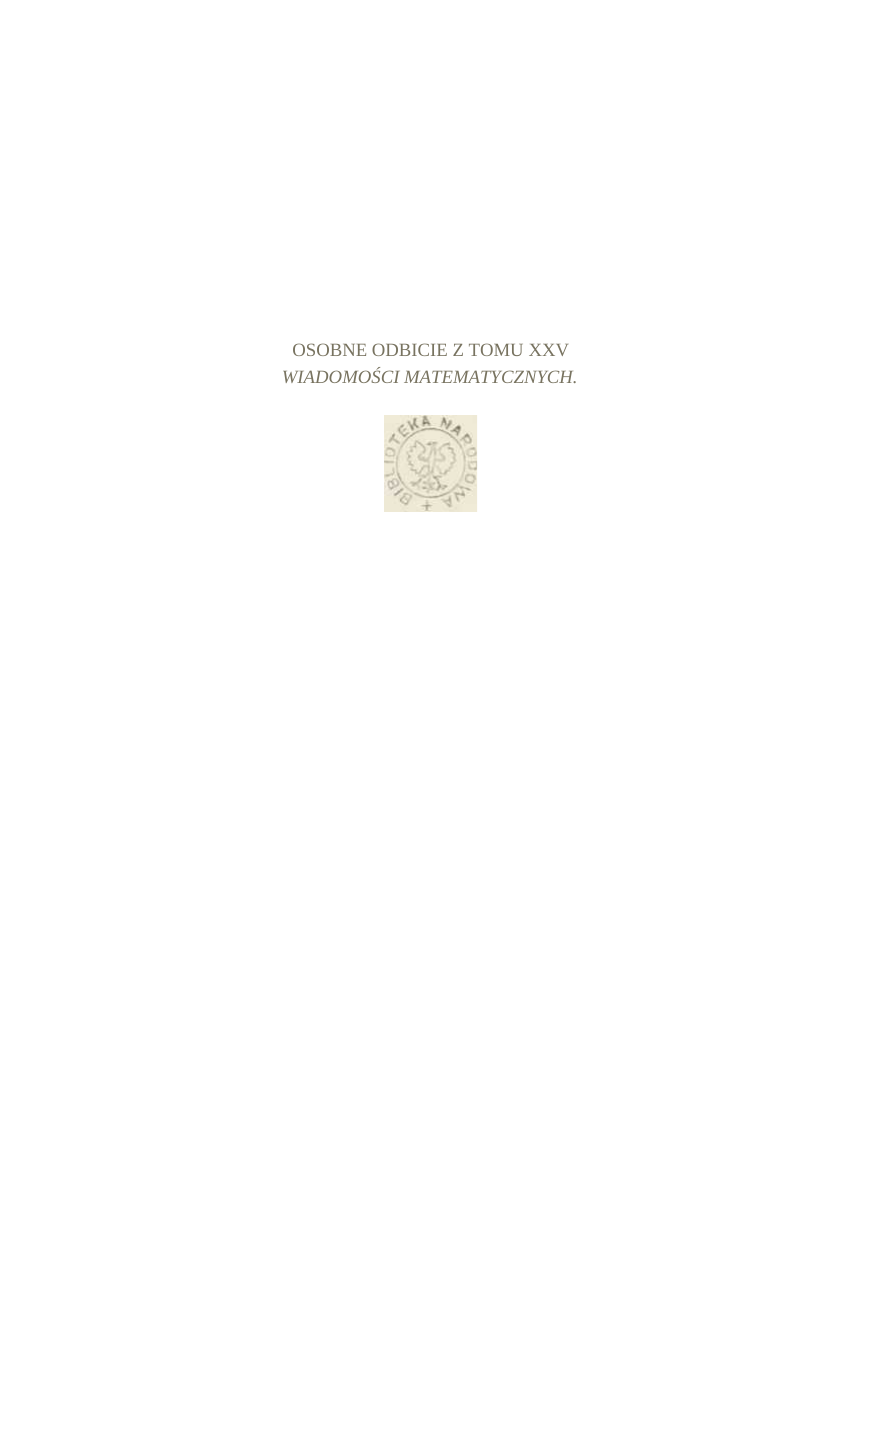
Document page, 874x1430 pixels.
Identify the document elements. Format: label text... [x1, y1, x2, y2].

picture [384, 415, 478, 512]
text OSOBNE ODBICIE Z TOMU XXV WIADOMOŚCI MATEMATYCZNYCH. [96, 339, 766, 387]
